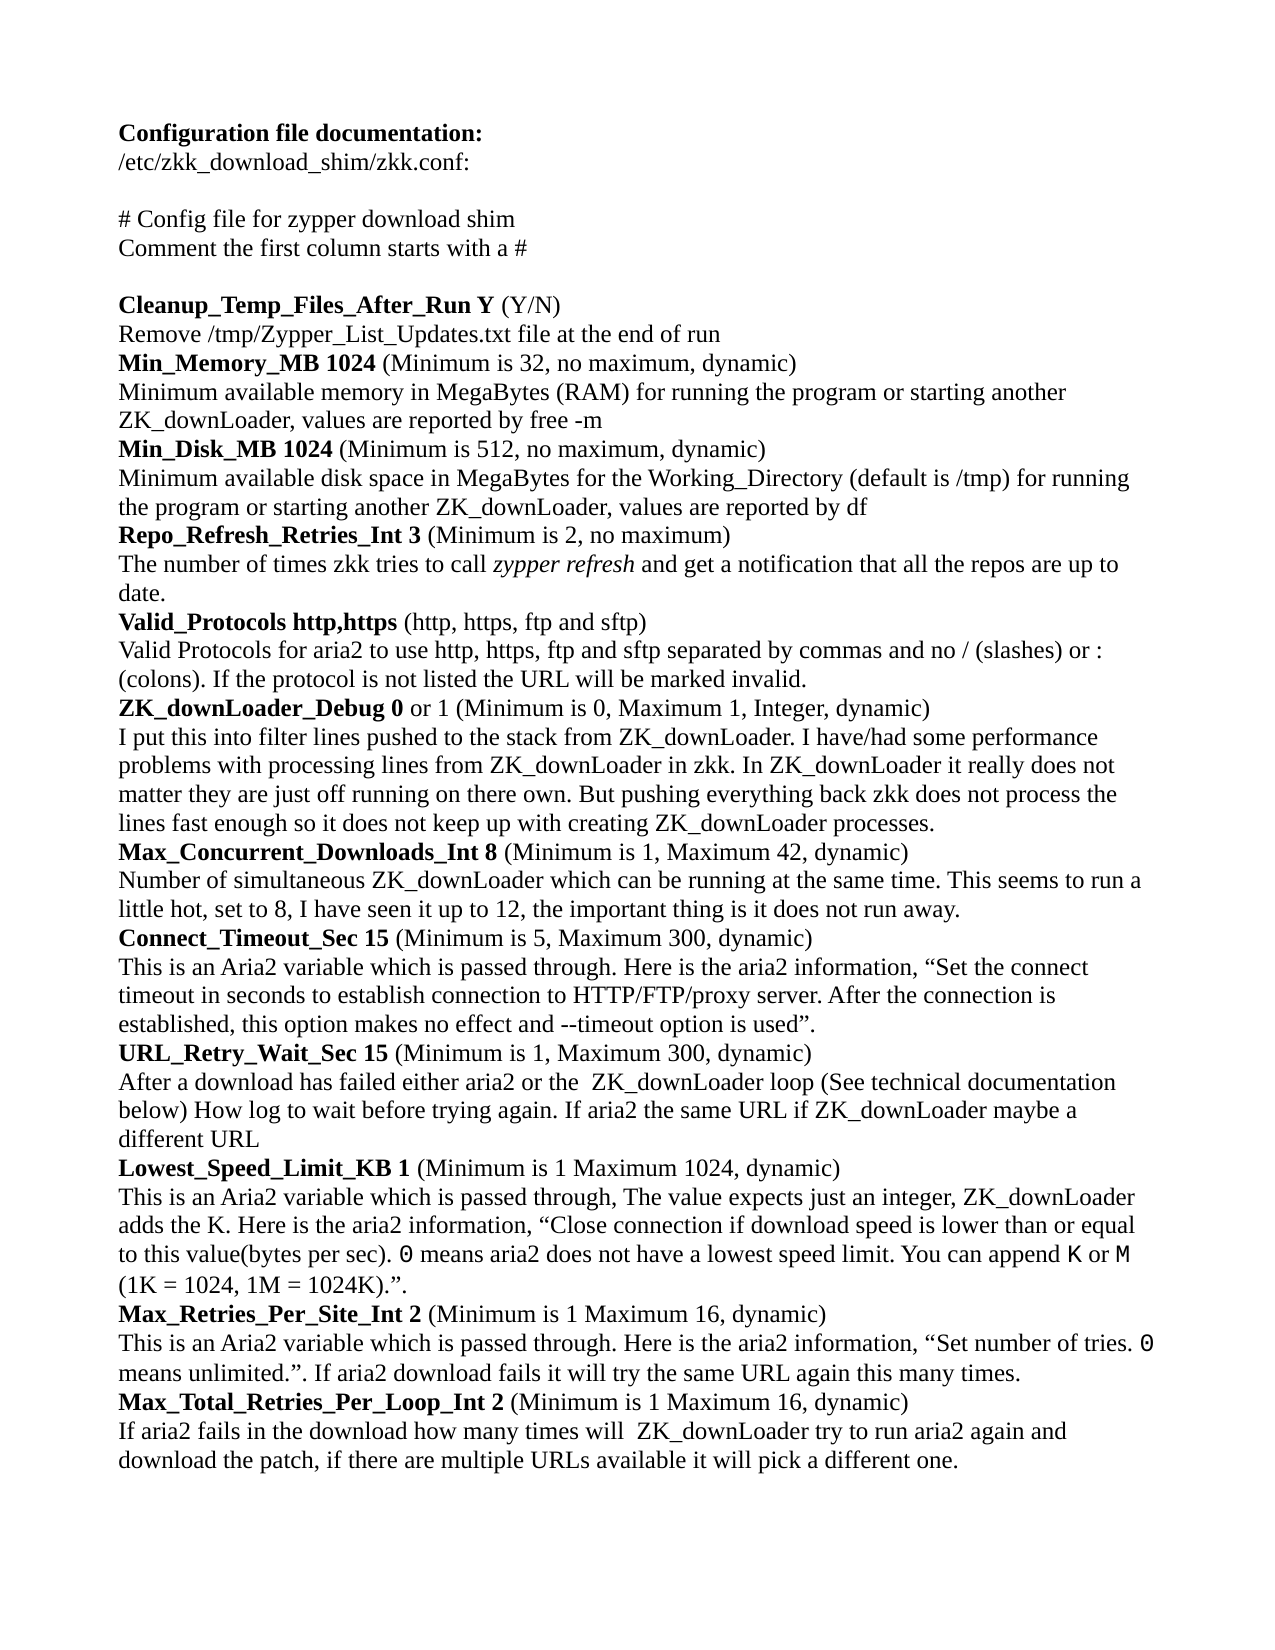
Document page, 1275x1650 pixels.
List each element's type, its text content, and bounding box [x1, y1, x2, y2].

text ZK_downLoader_Debug 0 or 1 (Minimum is 0, Maximum 1, Integer, dynamic) [118, 693, 1157, 722]
text Minimum available disk space in MegaBytes for the Working_Directory (default is /tmp) for running the program or starting another ZK_downLoader, values are reported by df [118, 463, 1157, 521]
text Max_Concurrent_Downloads_Int 8 (Minimum is 1, Maximum 42, dynamic) [118, 837, 1157, 866]
text Lowest_Speed_Limit_KB 1 (Minimum is 1 Maximum 1024, dynamic) [118, 1153, 1157, 1182]
text Cleanup_Temp_Files_After_Run Y (Y/N) [118, 291, 1157, 319]
text Remove /tmp/Zypper_List_Updates.txt file at the end of run [118, 319, 1157, 348]
text Max_Total_Retries_Per_Loop_Int 2 (Minimum is 1 Maximum 16, dynamic) [118, 1387, 1157, 1416]
text Repo_Refresh_Retries_Int 3 (Minimum is 2, no maximum) [118, 521, 1157, 549]
text After a download has failed either aria2 or the ZK_downLoader loop (See technical documentation below) How log to wait before trying again. If aria2 the same URL if ZK_downLoader maybe a different URL [118, 1067, 1157, 1153]
text This is an Aria2 variable which is passed through. Here is the aria2 information, “Set the connect timeout in seconds to establish connection to HTTP/FTP/proxy server. After the connection is established, this option makes no effect and --timeout option is used”. [118, 952, 1157, 1038]
text This is an Aria2 variable which is passed through, The value expects just an integer, ZK_downLoader adds the K. Here is the aria2 information, “Close connection if download speed is lower than or equal to this value(bytes per sec). 0 means aria2 does not have a lowest speed limit. You can append K or M (1K = 1024, 1M = 1024K).”. [118, 1182, 1157, 1299]
text /etc/zkk_download_shim/zkk.conf: [118, 147, 1157, 176]
text Configuration file documentation: [118, 118, 1157, 147]
text Valid_Protocols http,https (http, https, ftp and sftp) [118, 607, 1157, 636]
text Comment the first column starts with a # [118, 233, 1157, 262]
text Min_Memory_MB 1024 (Minimum is 32, no maximum, dynamic) [118, 348, 1157, 377]
text Minimum available memory in MegaBytes (RAM) for running the program or starting another ZK_downLoader, values are reported by free -m [118, 377, 1157, 434]
text Valid Protocols for aria2 to use http, https, ftp and sftp separated by commas and no / (slashes) or : (colons). If the protocol is not listed the URL will be marked invalid. [118, 636, 1157, 693]
text Max_Retries_Per_Site_Int 2 (Minimum is 1 Maximum 16, dynamic) [118, 1299, 1157, 1328]
text # Config file for zypper download shim [118, 204, 1157, 233]
text This is an Aria2 variable which is passed through. Here is the aria2 information, “Set number of tries. 0 means unlimited.”. If aria2 download fails it will try the same URL again this many times. [118, 1328, 1157, 1387]
text Min_Disk_MB 1024 (Minimum is 512, no maximum, dynamic) [118, 434, 1157, 463]
text URL_Retry_Wait_Sec 15 (Minimum is 1, Maximum 300, dynamic) [118, 1038, 1157, 1067]
text The number of times zkk tries to call zypper refresh and get a notification that all the repos are up to date. [118, 549, 1157, 607]
text I put this into filter lines pushed to the stack from ZK_downLoader. I have/had some performance problems with processing lines from ZK_downLoader in zkk. In ZK_downLoader it really does not matter they are just off running on there own. But pushing everything back zkk does not process the lines fast enough so it does not keep up with creating ZK_downLoader processes. [118, 722, 1157, 837]
text If aria2 fails in the download how many times will ZK_downLoader try to run aria2 again and download the patch, if there are multiple URLs available it will pick a different one. [118, 1416, 1157, 1473]
text Number of simultaneous ZK_downLoader which can be running at the same time. This seems to run a little hot, set to 8, I have seen it up to 12, the important thing is it does not run away. [118, 866, 1157, 923]
text Connect_Timeout_Sec 15 (Minimum is 5, Maximum 300, dynamic) [118, 923, 1157, 952]
